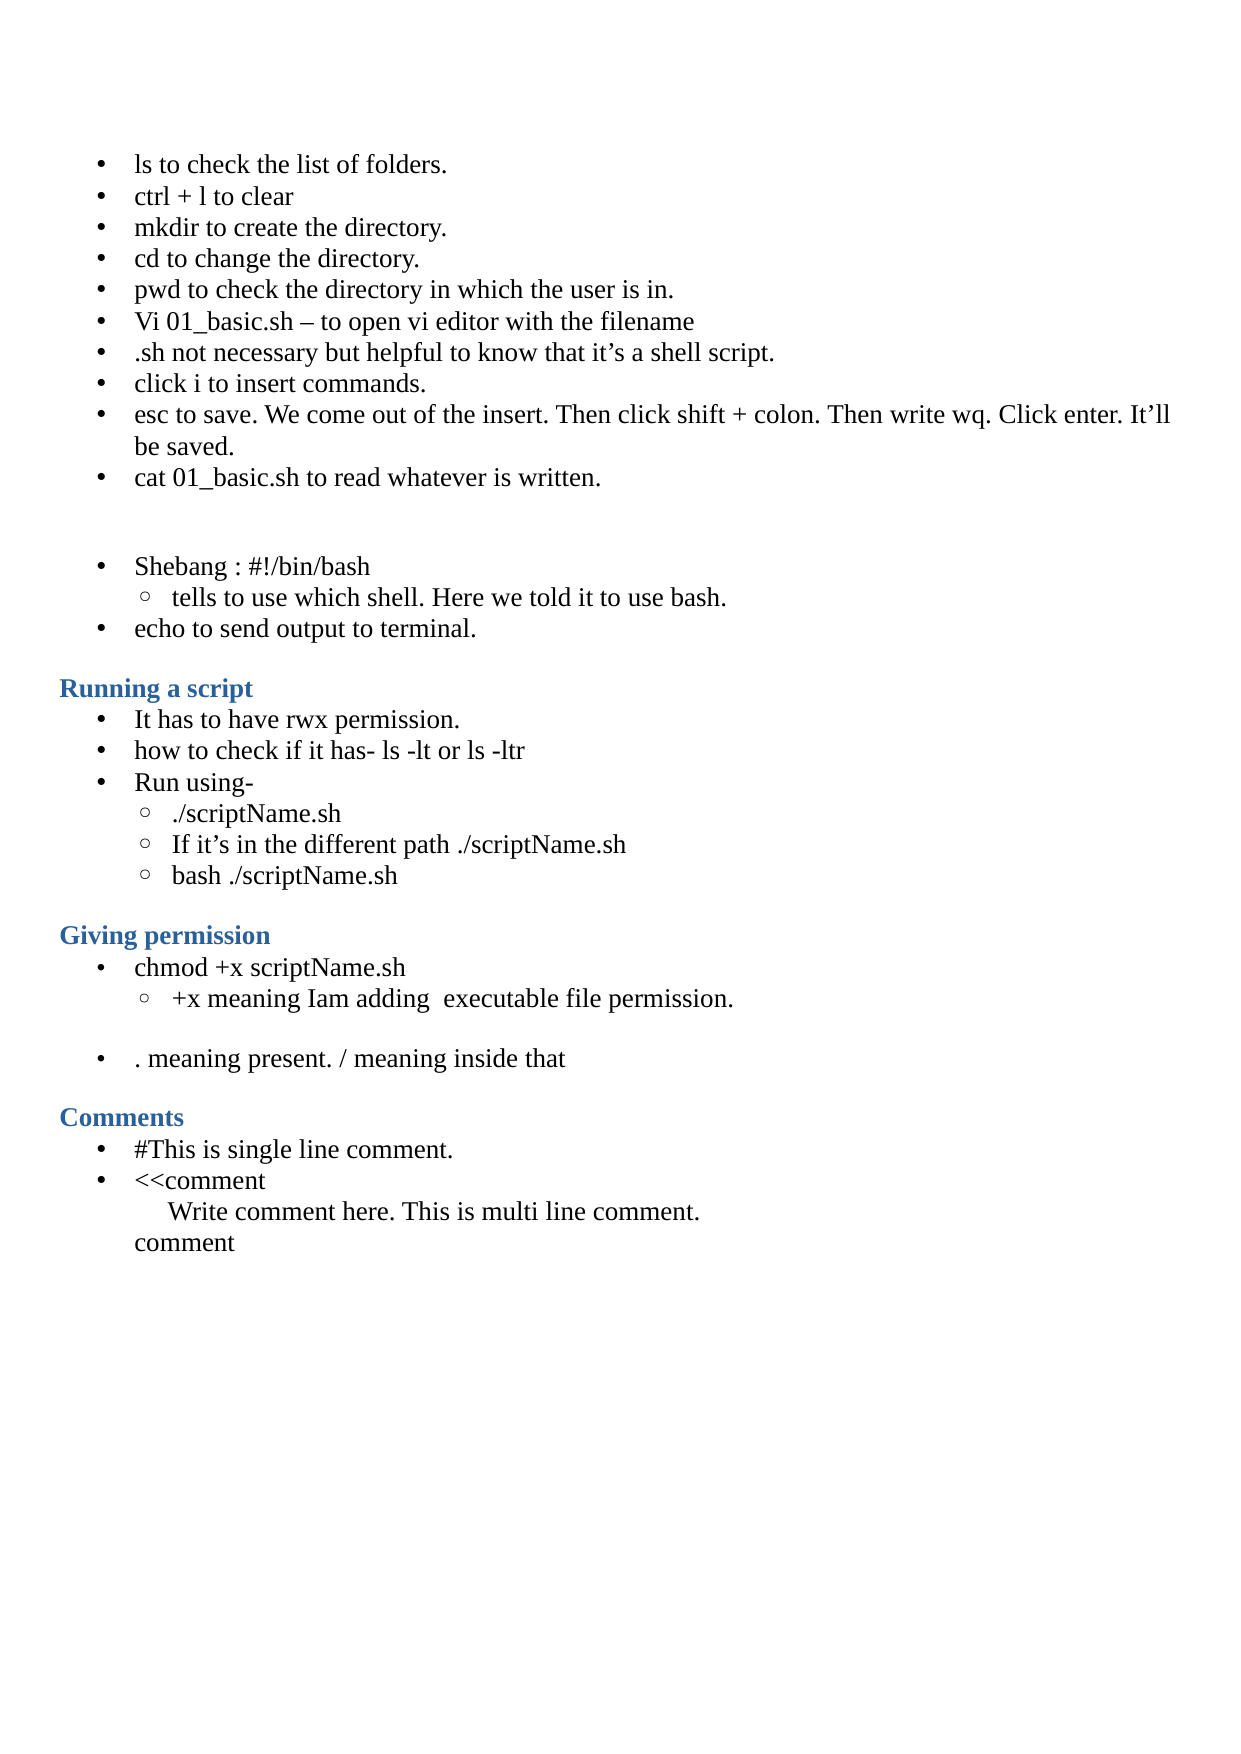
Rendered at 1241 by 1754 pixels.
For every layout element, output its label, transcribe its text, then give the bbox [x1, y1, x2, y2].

list esc to save. We come out of the insert. Then click shift + colon. Then write wq. Click enter. It’ll be saved. [97, 398, 1181, 461]
list It has to have rwx permission. [97, 703, 1181, 734]
list Shebang : #!/bin/bash [97, 549, 1181, 581]
list .sh not necessary but helpful to know that it’s a shell script. [97, 336, 1181, 367]
list click i to insert commands. [97, 367, 1181, 398]
list tells to use which shell. Here we told it to use bash. [134, 581, 1181, 612]
list chmod +x scriptName.sh [97, 951, 1181, 982]
list If it’s in the different path ./scriptName.sh [134, 828, 1181, 859]
list <<comment [97, 1164, 1181, 1195]
text Giving permission [59, 919, 1181, 951]
list pwd to check the directory in which the user is in. [97, 273, 1181, 305]
list ls to check the list of folders. [97, 148, 1181, 180]
text Comments [59, 1102, 1181, 1133]
list bash ./scriptName.sh [134, 859, 1181, 891]
list . meaning present. / meaning inside that [97, 1042, 1181, 1073]
list how to check if it has- ls -lt or ls -ltr [97, 734, 1181, 766]
list Write comment here. This is multi line comment. [97, 1195, 1181, 1226]
list ./scriptName.sh [134, 797, 1181, 828]
list mkdir to create the directory. [97, 211, 1181, 242]
list ctrl + l to clear [97, 180, 1181, 211]
list Run using- [97, 766, 1181, 797]
list Vi 01_basic.sh – to open vi editor with the filename [97, 305, 1181, 336]
list cat 01_basic.sh to read whatever is written. [97, 461, 1181, 492]
text Running a script [59, 672, 1181, 703]
list +x meaning Iam adding executable file permission. [134, 982, 1181, 1013]
list #This is single line comment. [97, 1133, 1181, 1164]
list echo to send output to terminal. [97, 612, 1181, 643]
list cd to change the directory. [97, 242, 1181, 273]
list comment [97, 1226, 1181, 1257]
